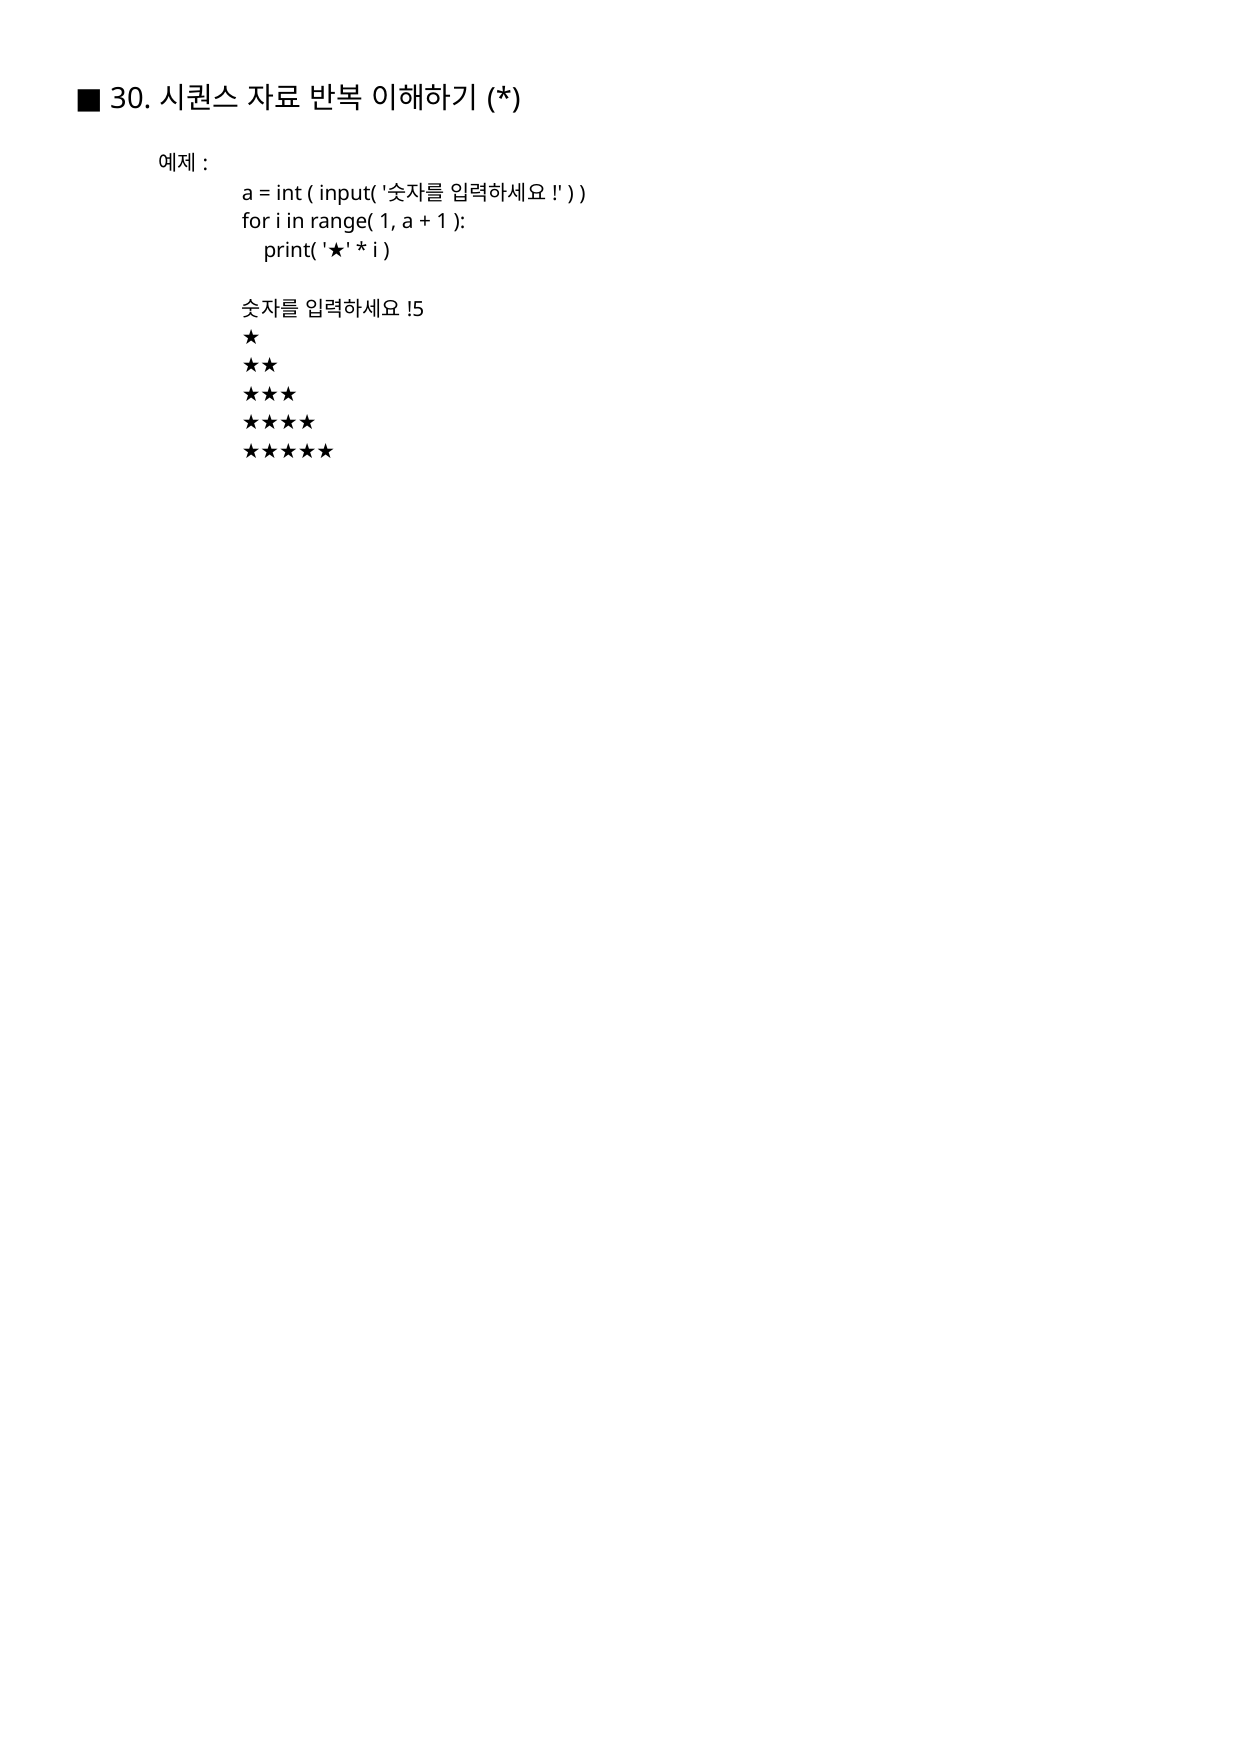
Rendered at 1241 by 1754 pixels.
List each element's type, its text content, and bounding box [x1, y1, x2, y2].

text ★★★★ [75, 407, 1165, 436]
subtitle ■ 30. 시퀀스 자료 반복 이해하기 (*) [75, 75, 1165, 117]
text print( '★' * i ) [75, 235, 1165, 263]
text ★★★ [75, 379, 1165, 407]
text 예제 : [75, 146, 1165, 176]
text for i in range( 1, a + 1 ): [75, 206, 1165, 235]
text ★★★★★ [75, 436, 1165, 464]
text 숫자를 입력하세요 !5 [75, 292, 1165, 322]
text ★★ [75, 351, 1165, 379]
text a = int ( input( '숫자를 입력하세요 !' ) ) [75, 176, 1165, 206]
text ★ [75, 322, 1165, 351]
